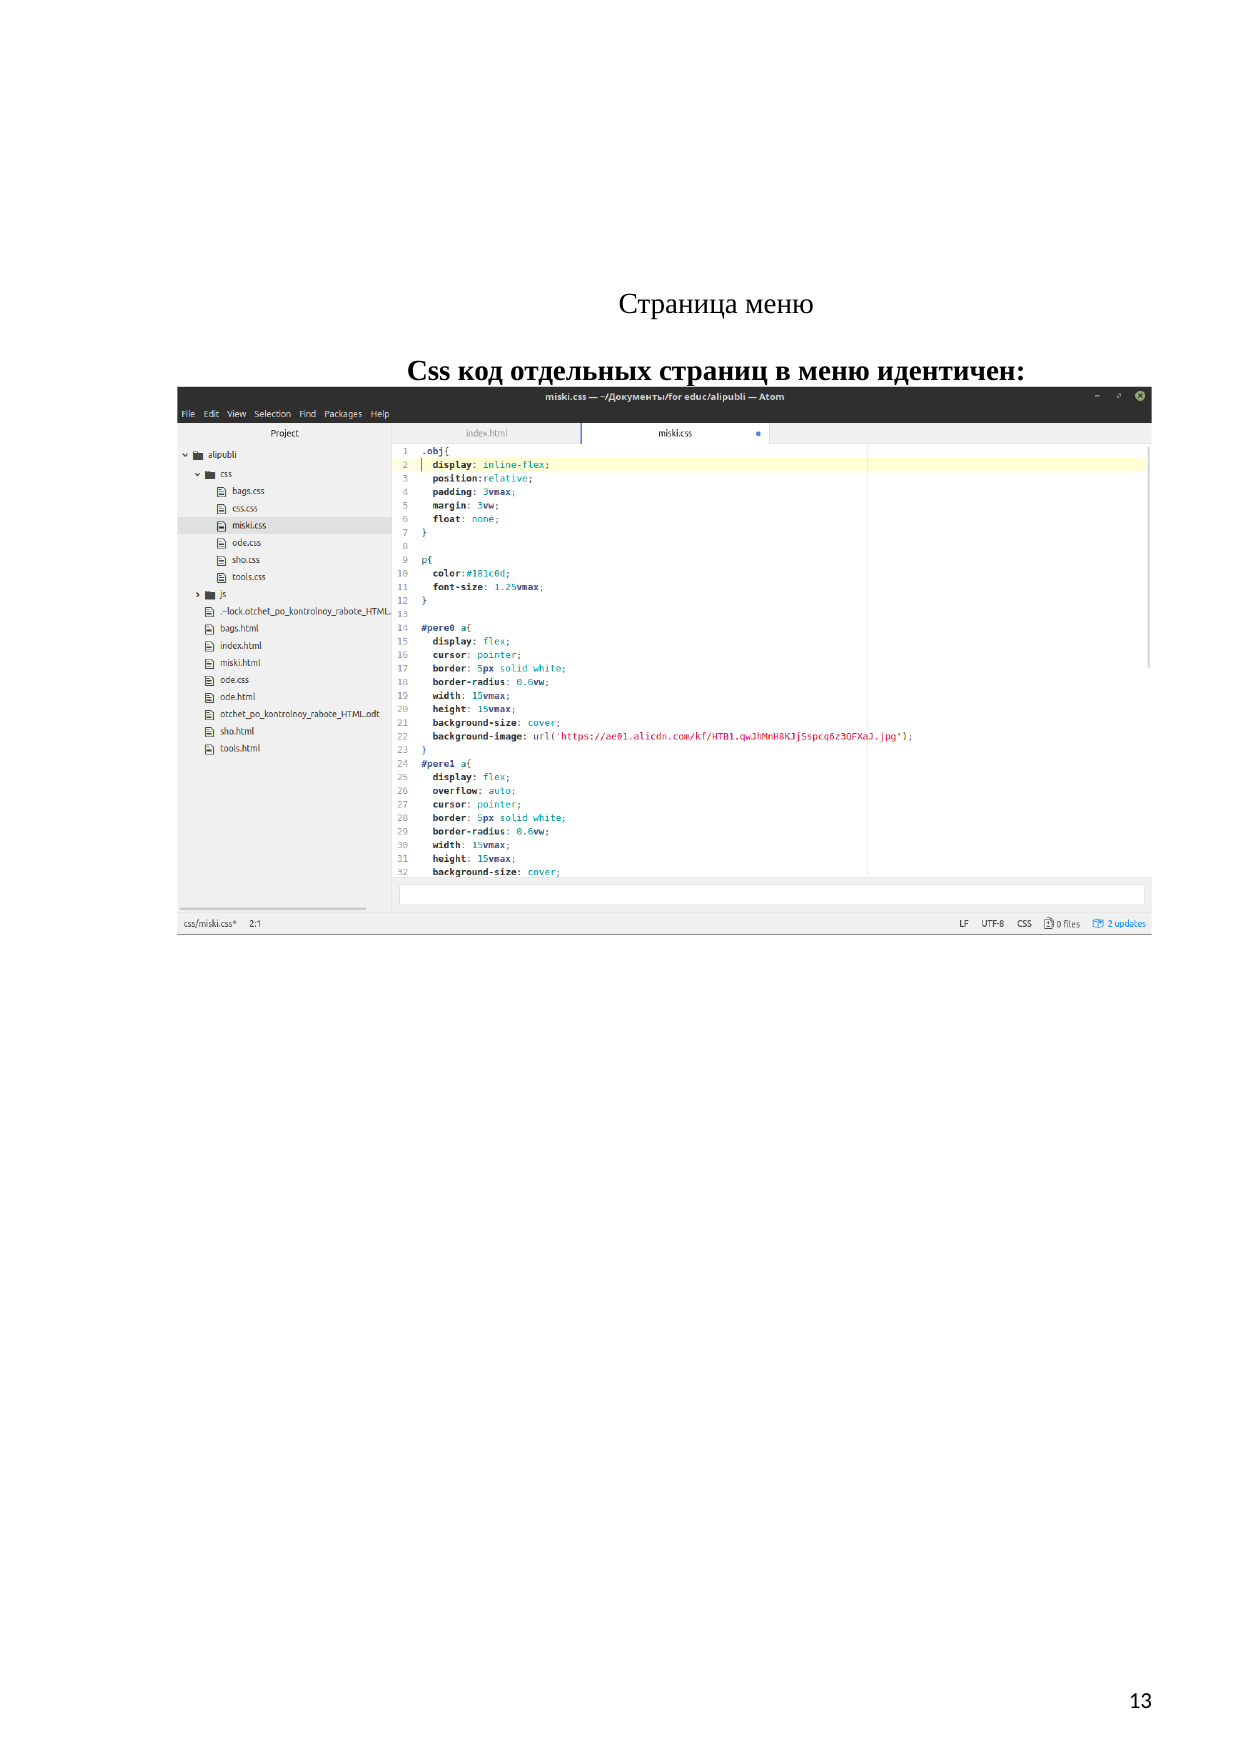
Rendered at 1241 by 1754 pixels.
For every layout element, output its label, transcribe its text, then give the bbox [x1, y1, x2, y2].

text Страница меню [177, 286, 1152, 319]
text Css код отдельных страниц в меню идентичен: [177, 353, 1152, 386]
picture [177, 386, 1152, 935]
